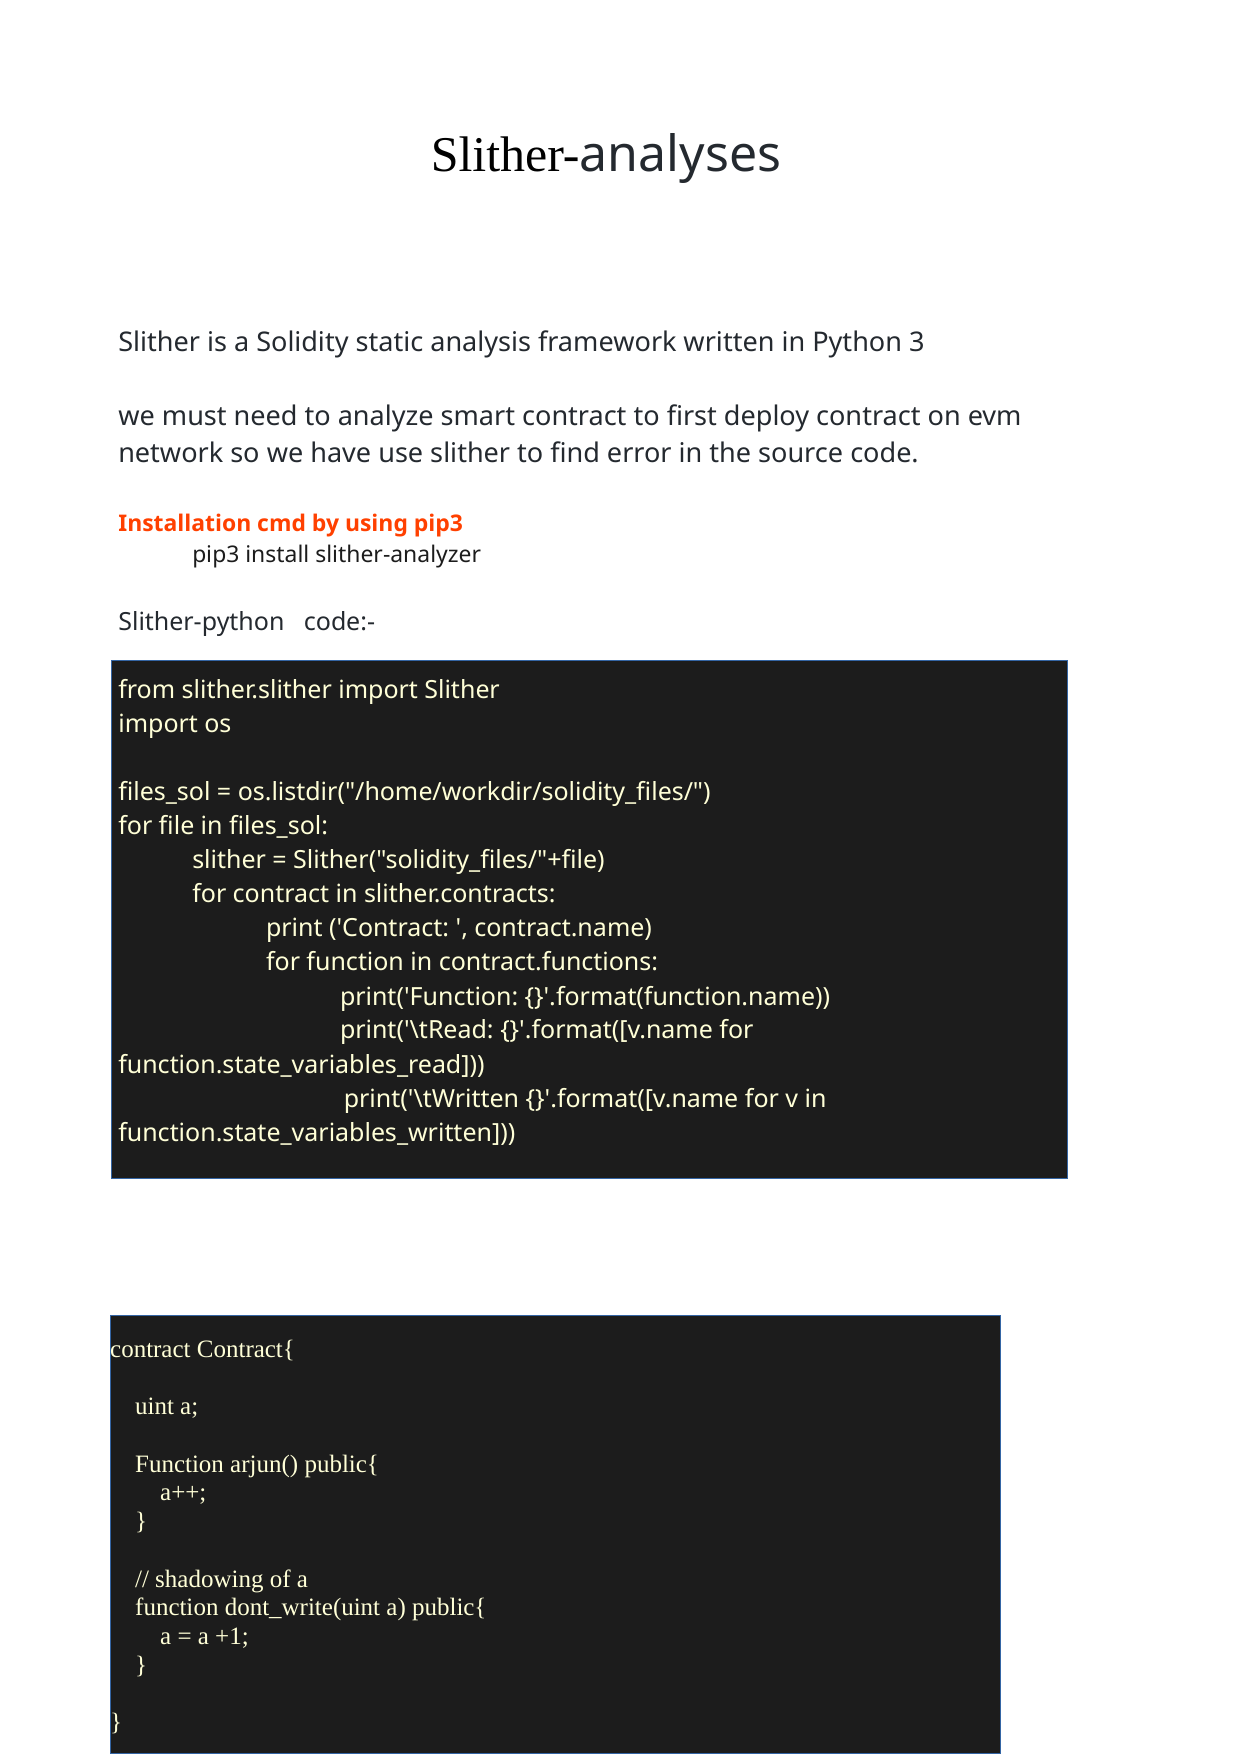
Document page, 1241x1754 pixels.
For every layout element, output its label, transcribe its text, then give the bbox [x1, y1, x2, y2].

text Slither is a Solidity static analysis framework written in Python 3 [118, 322, 1122, 359]
text files_sol = os.listdir("/home/workdir/solidity_files/") [1068, 774, 1122, 808]
text import os [1068, 706, 1122, 740]
text Slither-analyses [118, 118, 1122, 186]
text from slither.slither import Slither [1068, 672, 1122, 706]
text for function in contract.functions: [1068, 944, 1122, 978]
text print('\tRead: {}'.format([v.name for function.state_variables_read])) [1068, 1012, 1122, 1080]
text print ('Contract: ', contract.name) [1068, 910, 1122, 944]
text print('Function: {}'.format(function.name)) [1068, 978, 1122, 1012]
text fun_writing.sol [1001, 1432, 1122, 1462]
text cmd :- slither </filename.sol> [1001, 1330, 1122, 1364]
text we must need to analyze smart contract to first deploy contract on evm network so we have use slither to find error in the source code. [118, 396, 1122, 470]
text slither = Slither("solidity_files/"+file) [1068, 842, 1122, 876]
text pip3 install slither-analyzer [118, 538, 1122, 569]
text for contract in slither.contracts: [1068, 876, 1122, 910]
text print('\tWritten {}'.format([v.name for v in function.state_variables_written])) [1068, 1080, 1122, 1148]
text Slither-python code:- [118, 603, 1122, 637]
text for file in files_sol: [1068, 808, 1122, 842]
text Installation cmd by using pip3 [118, 507, 1122, 538]
